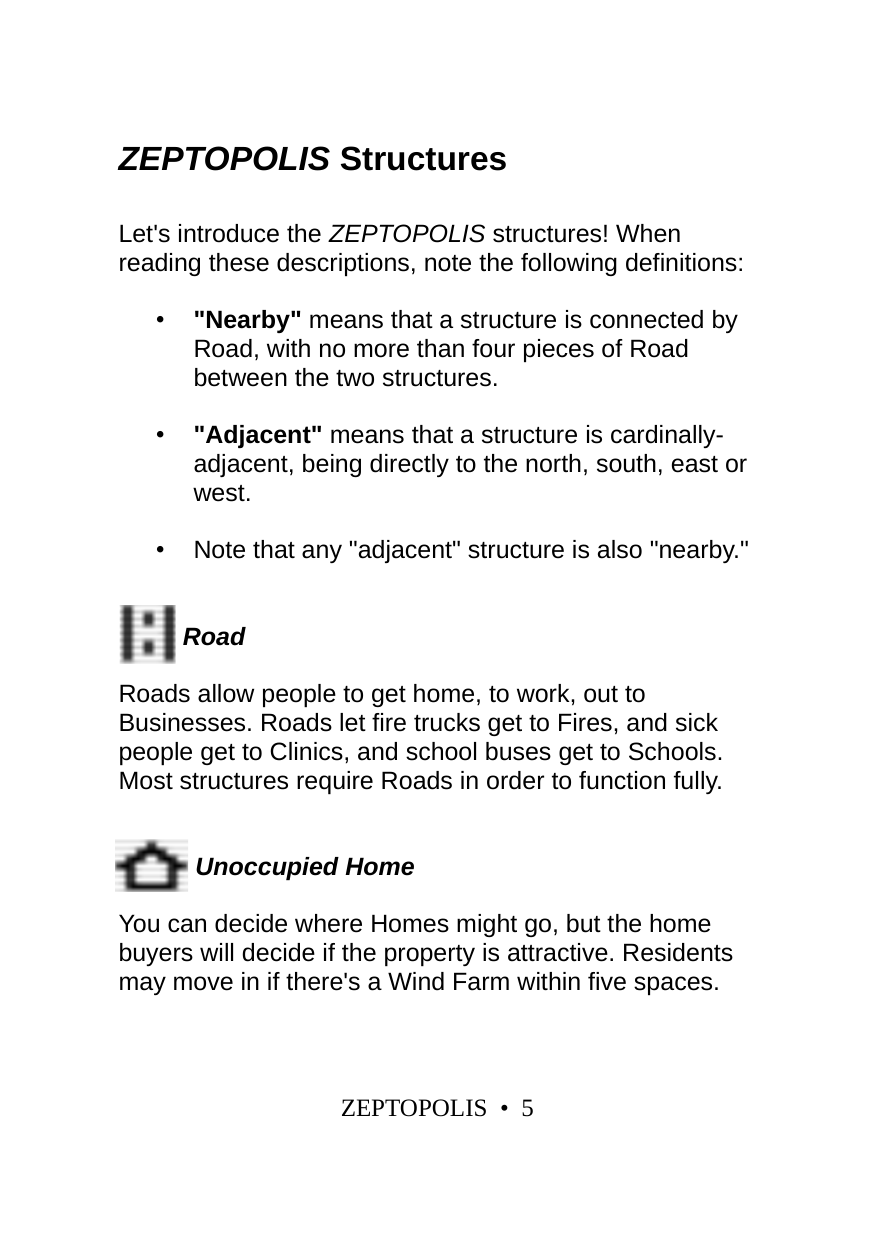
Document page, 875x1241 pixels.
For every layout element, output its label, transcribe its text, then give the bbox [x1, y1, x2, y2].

text Unoccupied Home [189, 852, 756, 881]
text Let's introduce the ZEPTOPOLIS structures! When reading these descriptions, note the following definitions: [118, 219, 756, 277]
list "Adjacent" means that a structure is cardinally-adjacent, being directly to the north, south, east or west. [156, 420, 756, 507]
text Road [176, 622, 756, 651]
list "Nearby" means that a structure is connected by Road, with no more than four pieces of Road between the two structures. [156, 305, 756, 392]
subtitle ZEPTOPOLIS Structures [118, 139, 756, 178]
list Note that any "adjacent" structure is also "nearby." [156, 536, 756, 564]
picture [119, 605, 176, 664]
picture [115, 839, 189, 892]
text Roads allow people to get home, to work, out to Businesses. Roads let fire trucks get to Fires, and sick people get to Clinics, and school buses get to Schools. Most structures require Roads in order to function fully. [118, 679, 756, 794]
text You can decide where Homes might go, but the home buyers will decide if the property is attractive. Residents may move in if there's a Wind Farm within five spaces. [118, 909, 756, 996]
